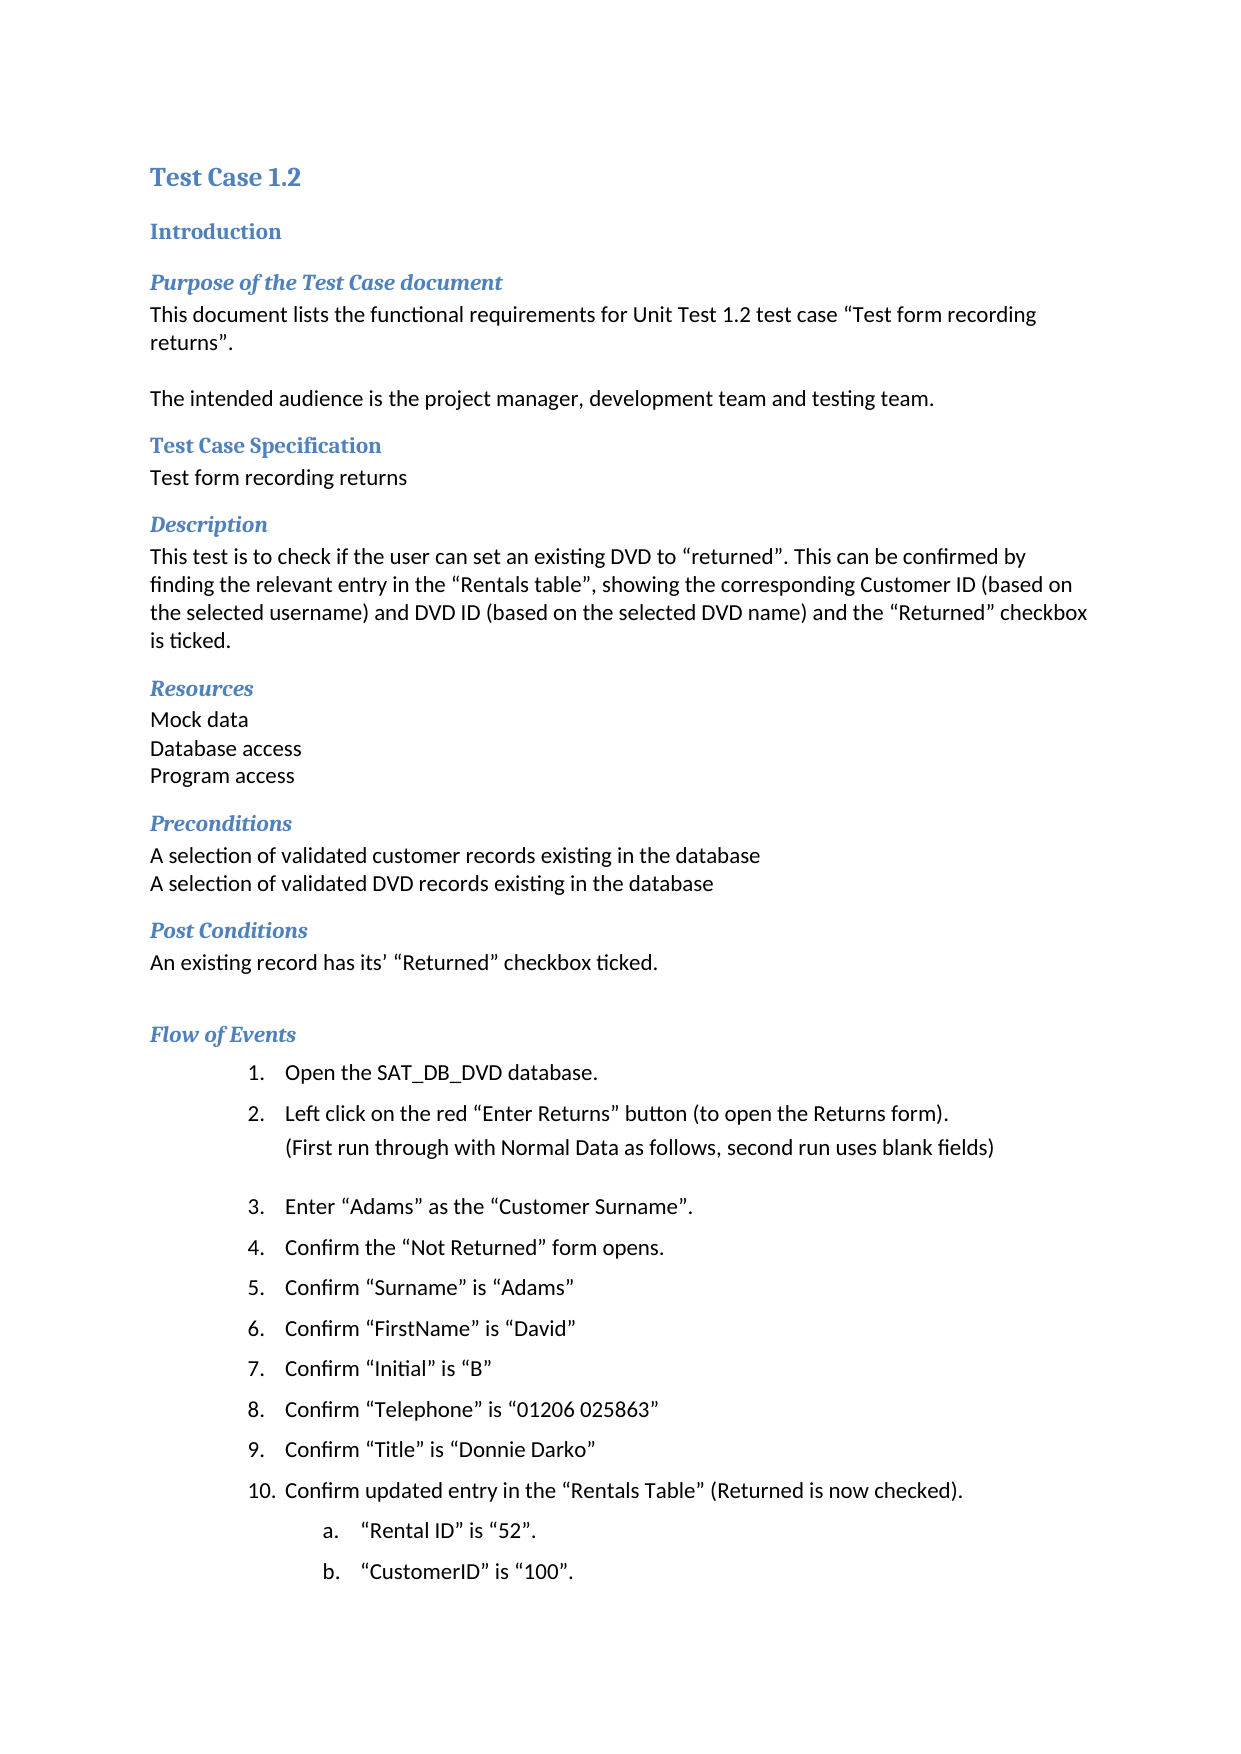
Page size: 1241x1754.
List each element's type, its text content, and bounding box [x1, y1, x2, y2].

text Program access [150, 762, 1090, 790]
list Confirm “Initial” is “B” [247, 1354, 1090, 1382]
list Confirm the “Not Returned” form opens. [247, 1233, 1090, 1261]
text A selection of validated customer records existing in the database [150, 841, 1090, 869]
text Mock data [150, 706, 1090, 734]
subtitle Preconditions [150, 811, 1090, 837]
text An existing record has its’ “Returned” checkbox ticked. [150, 948, 1090, 976]
list “CustomerID” is “100”. [322, 1557, 1090, 1585]
text This test is to check if the user can set an existing DVD to “returned”. This can be confirmed by finding the relevant entry in the “Rentals table”, showing the corresponding Customer ID (based on the selected username) and DVD ID (based on the selected DVD name) and the “Returned” checkbox is ticked. [150, 542, 1090, 654]
subtitle Test Case 1.2 [150, 162, 1090, 194]
text Test form recording returns [150, 463, 1090, 491]
subtitle Post Conditions [150, 918, 1090, 944]
subtitle Purpose of the Test Case document [150, 270, 1090, 296]
list Confirm updated entry in the “Rentals Table” (Returned is now checked). [247, 1476, 1090, 1504]
subtitle Test Case Specification [150, 433, 1090, 459]
list Confirm “Telephone” is “01206 025863” [247, 1395, 1090, 1423]
subtitle Introduction [150, 219, 1090, 245]
subtitle Flow of Events [150, 1022, 1090, 1048]
list Enter “Adams” as the “Customer Surname”. [247, 1192, 1090, 1220]
text This document lists the functional requirements for Unit Test 1.2 test case “Test form recording returns”. The intended audience is the project manager, development team and testing team. [150, 300, 1090, 412]
list Left click on the red “Enter Returns” button (to open the Returns form). [247, 1099, 1090, 1127]
list Open the SAT_DB_DVD database. [247, 1058, 1090, 1086]
list Confirm “FirstName” is “David” [247, 1314, 1090, 1342]
list “Rental ID” is “52”. [322, 1516, 1090, 1544]
subtitle Resources [150, 675, 1090, 702]
list Confirm “Title” is “Donnie Darko” [247, 1435, 1090, 1463]
text Database access [150, 734, 1090, 762]
list Confirm “Surname” is “Adams” [247, 1273, 1090, 1301]
list (First run through with Normal Data as follows, second run uses blank fields) [285, 1133, 1090, 1161]
text A selection of validated DVD records existing in the database [150, 869, 1090, 897]
subtitle Description [150, 512, 1090, 539]
